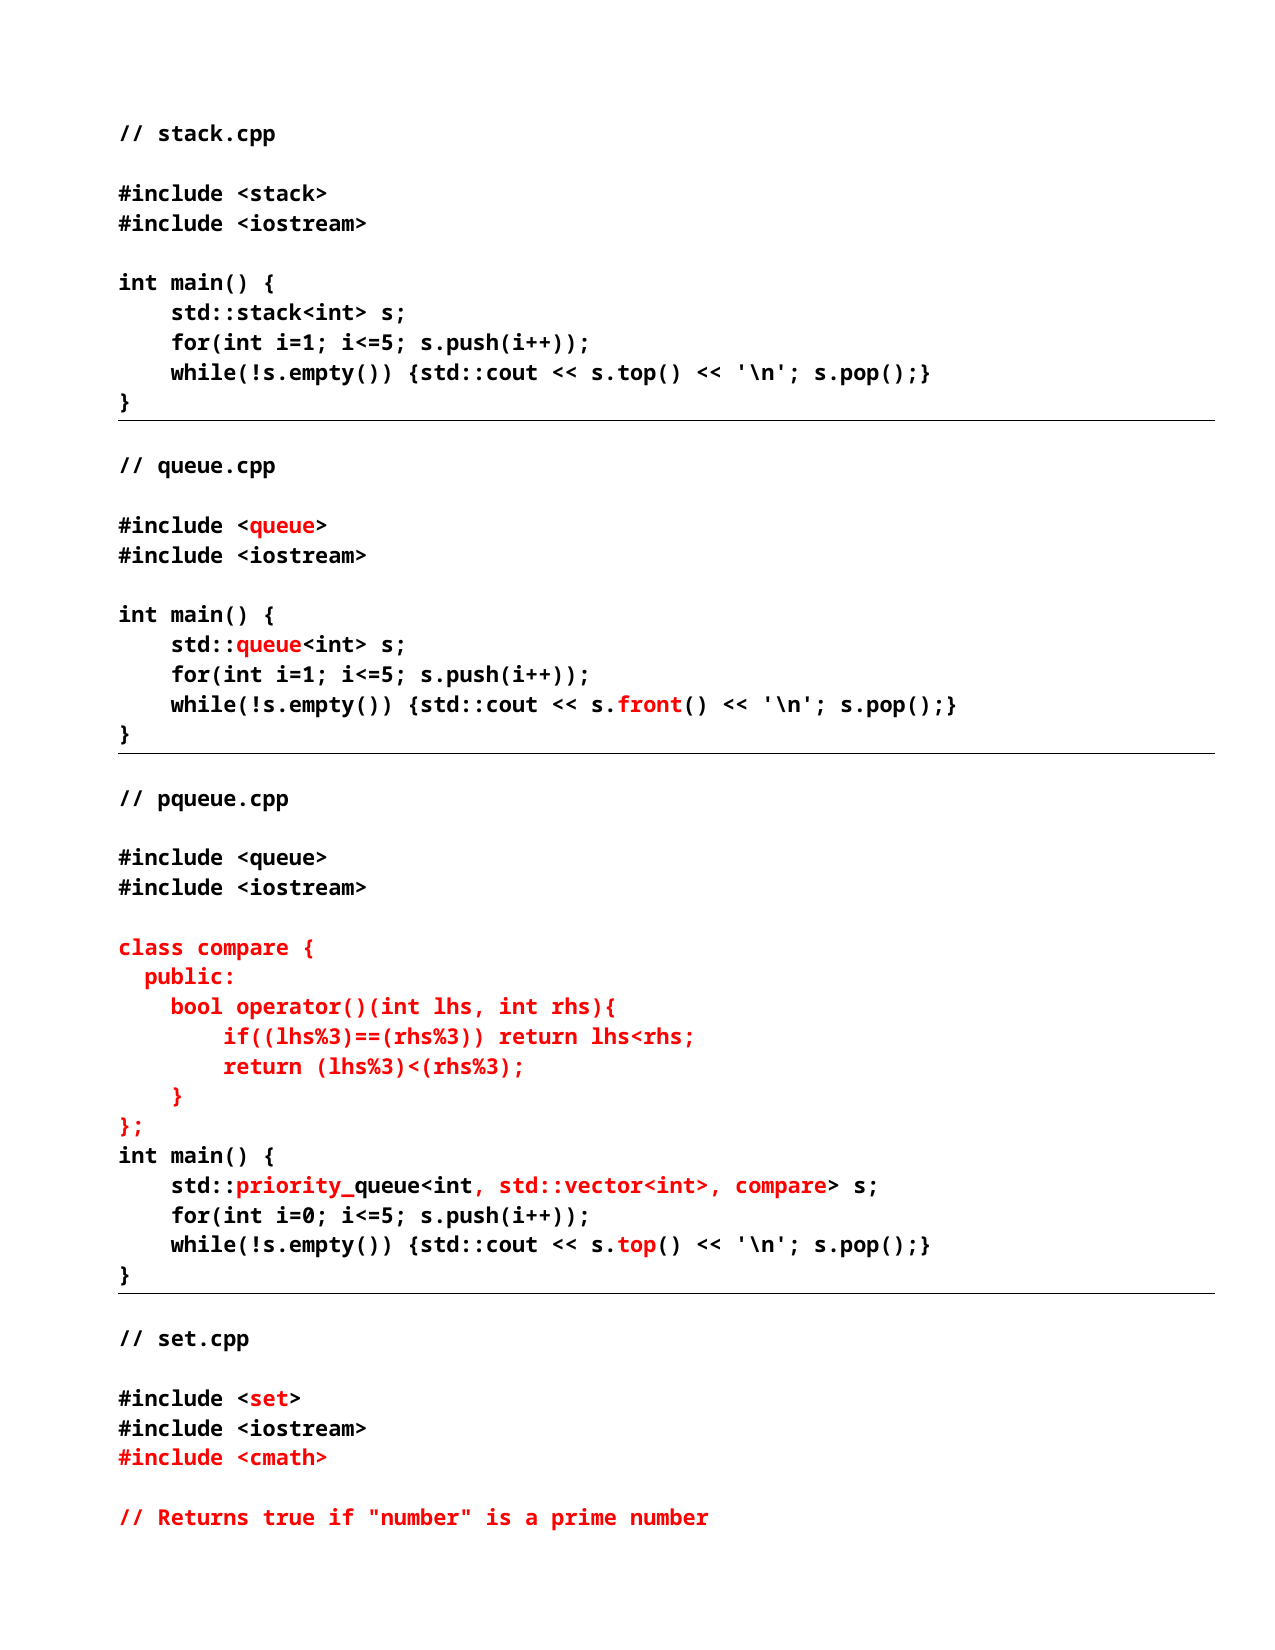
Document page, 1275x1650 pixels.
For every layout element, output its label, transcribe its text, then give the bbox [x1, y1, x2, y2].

text #include <iostream> [118, 540, 1215, 569]
text for(int i=0; i<=5; s.push(i++)); [118, 1199, 1215, 1229]
text // queue.cpp [118, 450, 1215, 480]
text // set.cpp [118, 1323, 1215, 1353]
text #include <iostream> [118, 1413, 1215, 1442]
text int main() { [118, 267, 1215, 297]
text // Returns true if "number" is a prime number [118, 1502, 1215, 1532]
text for(int i=1; i<=5; s.push(i++)); [118, 327, 1215, 356]
text #include <iostream> [118, 207, 1215, 237]
text } [118, 1080, 1215, 1110]
text std::stack<int> s; [118, 297, 1215, 327]
text std::queue<int> s; [118, 629, 1215, 659]
text if((lhs%3)==(rhs%3)) return lhs<rhs; [118, 1021, 1215, 1051]
text } [118, 718, 1215, 753]
text } [118, 386, 1215, 420]
text bool operator()(int lhs, int rhs){ [118, 991, 1215, 1021]
text class compare { [118, 931, 1215, 961]
text #include <set> [118, 1383, 1215, 1413]
text #include <iostream> [118, 872, 1215, 902]
text return (lhs%3)<(rhs%3); [118, 1051, 1215, 1080]
text public: [118, 961, 1215, 991]
text // stack.cpp [118, 118, 1215, 148]
text #include <cmath> [118, 1442, 1215, 1472]
text #include <stack> [118, 178, 1215, 207]
text #include <queue> [118, 510, 1215, 540]
text #include <queue> [118, 842, 1215, 872]
text std::priority_queue<int, std::vector<int>, compare> s; [118, 1170, 1215, 1199]
text } [118, 1259, 1215, 1293]
text while(!s.empty()) {std::cout << s.top() << '\n'; s.pop();} [118, 1229, 1215, 1259]
text int main() { [118, 599, 1215, 629]
text for(int i=1; i<=5; s.push(i++)); [118, 659, 1215, 689]
text while(!s.empty()) {std::cout << s.front() << '\n'; s.pop();} [118, 689, 1215, 718]
text while(!s.empty()) {std::cout << s.top() << '\n'; s.pop();} [118, 356, 1215, 386]
text }; [118, 1110, 1215, 1140]
text int main() { [118, 1140, 1215, 1170]
text // pqueue.cpp [118, 782, 1215, 812]
